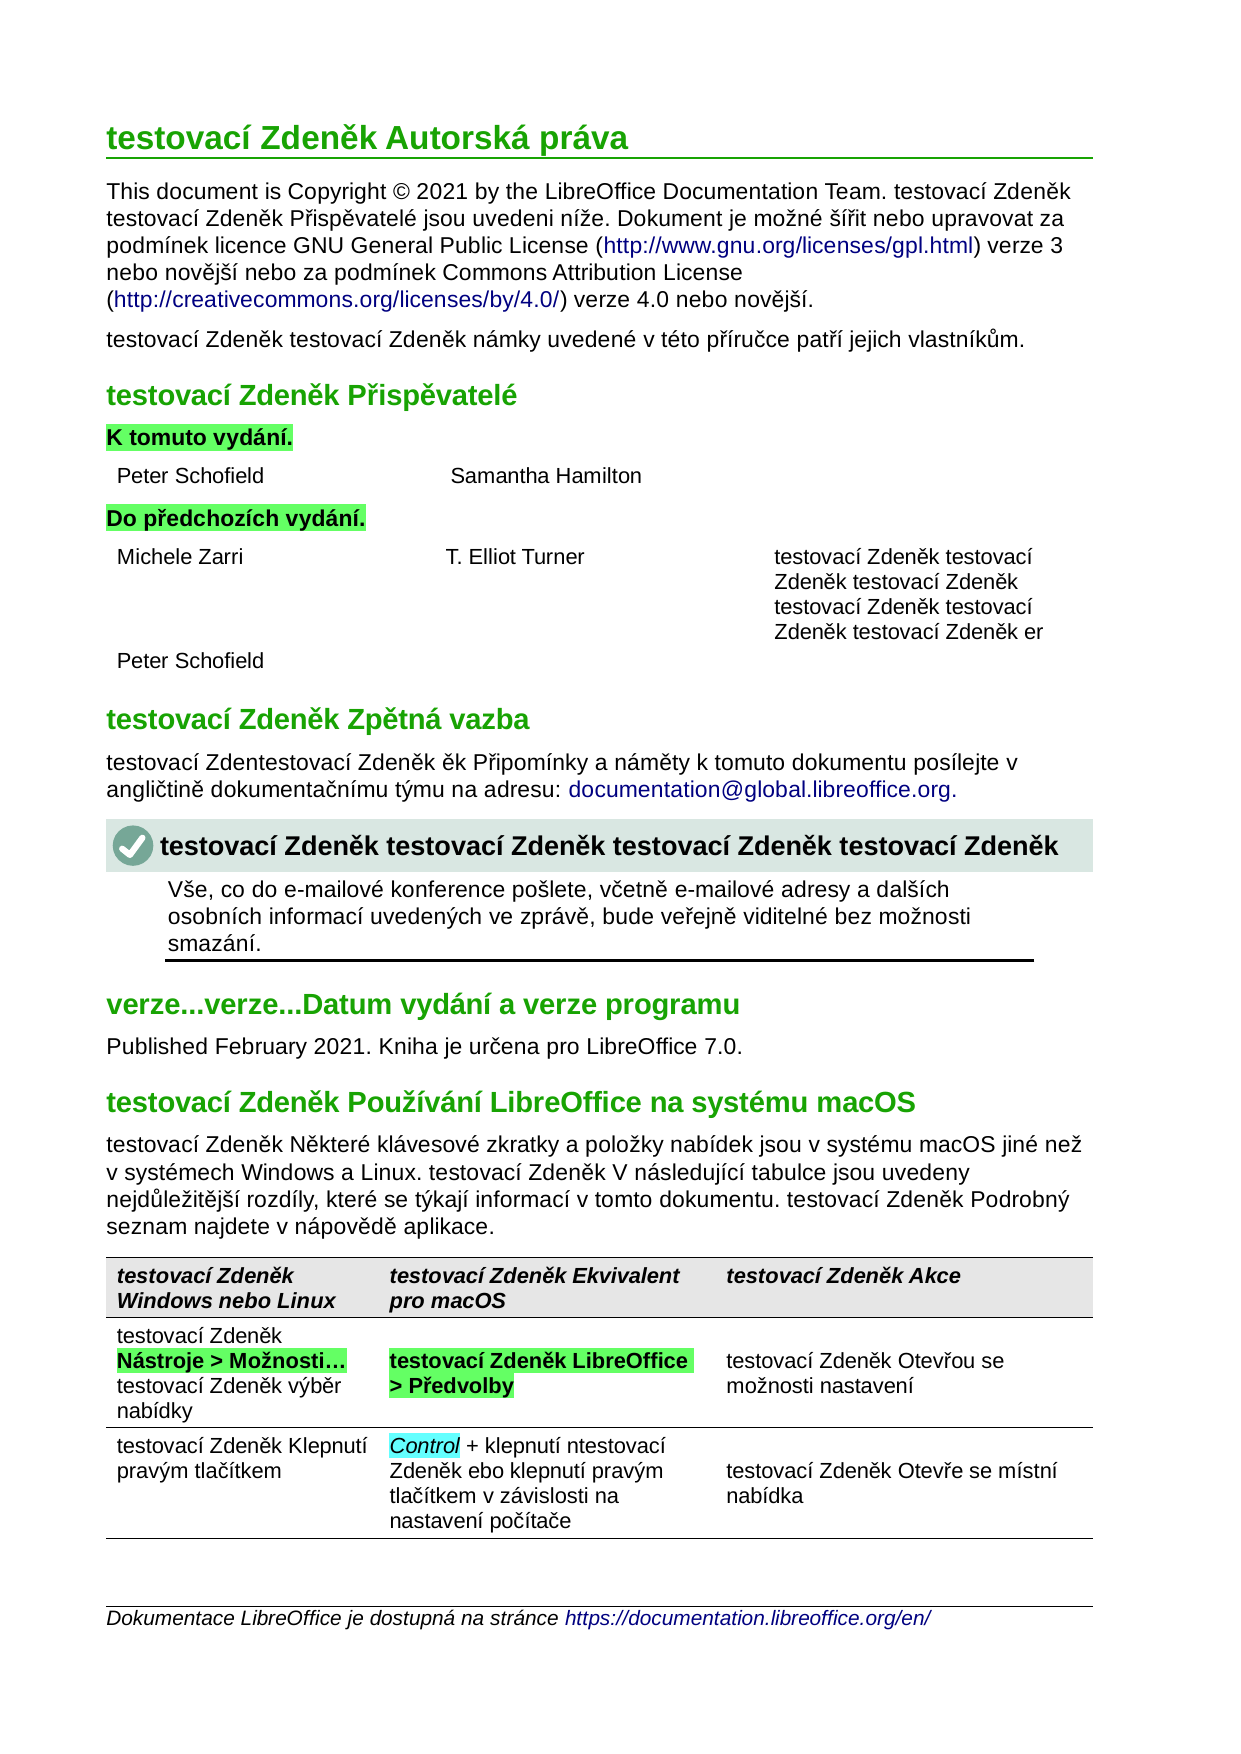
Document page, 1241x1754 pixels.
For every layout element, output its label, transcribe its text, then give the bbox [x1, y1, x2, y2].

table_cell Peter Schofield [106, 648, 435, 677]
table_header testovací Zdeněk testovací Zdeněk testovací Zdeněk testovací Zdeněk testovací Zdeněk testovací Zdeněk er [764, 544, 1093, 648]
table_cell [764, 648, 1093, 677]
table_header testovací Zdeněk Ekvivalent pro macOS [379, 1258, 716, 1317]
text Do předchozích vydání. [366, 504, 1093, 531]
table_header T. Elliot Turner [435, 544, 764, 648]
text Published February 2021. Kniha je určena pro LibreOffice 7.0. [106, 1033, 1093, 1060]
subtitle testovací Zdeněk Přispěvatelé [106, 377, 1093, 411]
text testovací Zdeněk Některé klávesové zkratky a položky nabídek jsou v systému macOS jiné než v systémech Windows a Linux. testovací Zdeněk V následující tabulce jsou uvedeny nejdůležitější rozdíly, které se týkají informací v tomto dokumentu. testovací Zdeněk Podrobný seznam najdete v nápovědě aplikace. [106, 1131, 1093, 1239]
table_cell Control + klepnutí ntestovací Zdeněk ebo klepnutí pravým tlačítkem v závislosti na nastavení počítače [379, 1428, 716, 1537]
subtitle testovací Zdeněk Autorská práva [106, 118, 1093, 157]
table_header [766, 463, 1093, 492]
text This document is Copyright © 2021 by the LibreOffice Documentation Team. testovací Zdeněk testovací Zdeněk Přispěvatelé jsou uvedeni níže. Dokument je možné šířit nebo upravovat za podmínek licence GNU General Public License (http://www.gnu.org/licenses/gpl.html) verze 3 nebo novější nebo za podmínek Commons Attribution License (http://creativecommons.org/licenses/by/4.0/) verze 4.0 nebo novější. [106, 177, 1093, 313]
table_cell testovací Zdeněk Otevře se místní nabídka [716, 1428, 1093, 1537]
text testovací Zdeněk testovací Zdeněk námky uvedené v této příručce patří jejich vlastníkům. [106, 325, 1093, 352]
table_header Michele Zarri [106, 544, 435, 648]
table_cell testovací Zdeněk LibreOffice > Předvolby [379, 1318, 716, 1427]
subtitle testovací Zdeněk testovací Zdeněk testovací Zdeněk testovací Zdeněk [106, 819, 1093, 872]
table_header Samantha Hamilton [440, 463, 766, 492]
table_header testovací Zdeněk Akce [716, 1258, 1093, 1317]
table_header Peter Schofield [106, 463, 440, 492]
table_cell [435, 648, 764, 677]
table_cell testovací Zdeněk Nástroje > Možnosti… testovací Zdeněk výběr nabídky [106, 1318, 379, 1427]
text testovací Zdentestovací Zdeněk ěk Připomínky a náměty k tomuto dokumentu posílejte v angličtině dokumentačnímu týmu na adresu: documentation@global.libreoffice.org. [106, 748, 1093, 802]
table_cell testovací Zdeněk Klepnutí pravým tlačítkem [106, 1428, 379, 1537]
text K tomuto vydání. [106, 423, 1093, 451]
subtitle testovací Zdeněk Používání LibreOffice na systému macOS [106, 1085, 1093, 1118]
table_cell testovací Zdeněk Otevřou se možnosti nastavení [716, 1318, 1093, 1427]
subtitle verze...verze...Datum vydání a verze programu [106, 987, 1093, 1020]
subtitle testovací Zdeněk Zpětná vazba [106, 702, 1093, 736]
text Vše, co do e-mailové konference pošlete, včetně e-mailové adresy a dalších osobních informací uvedených ve zprávě, bude veřejně viditelné bez možnosti smazání. [164, 872, 1034, 962]
table_header testovací Zdeněk Windows nebo Linux [106, 1258, 379, 1317]
